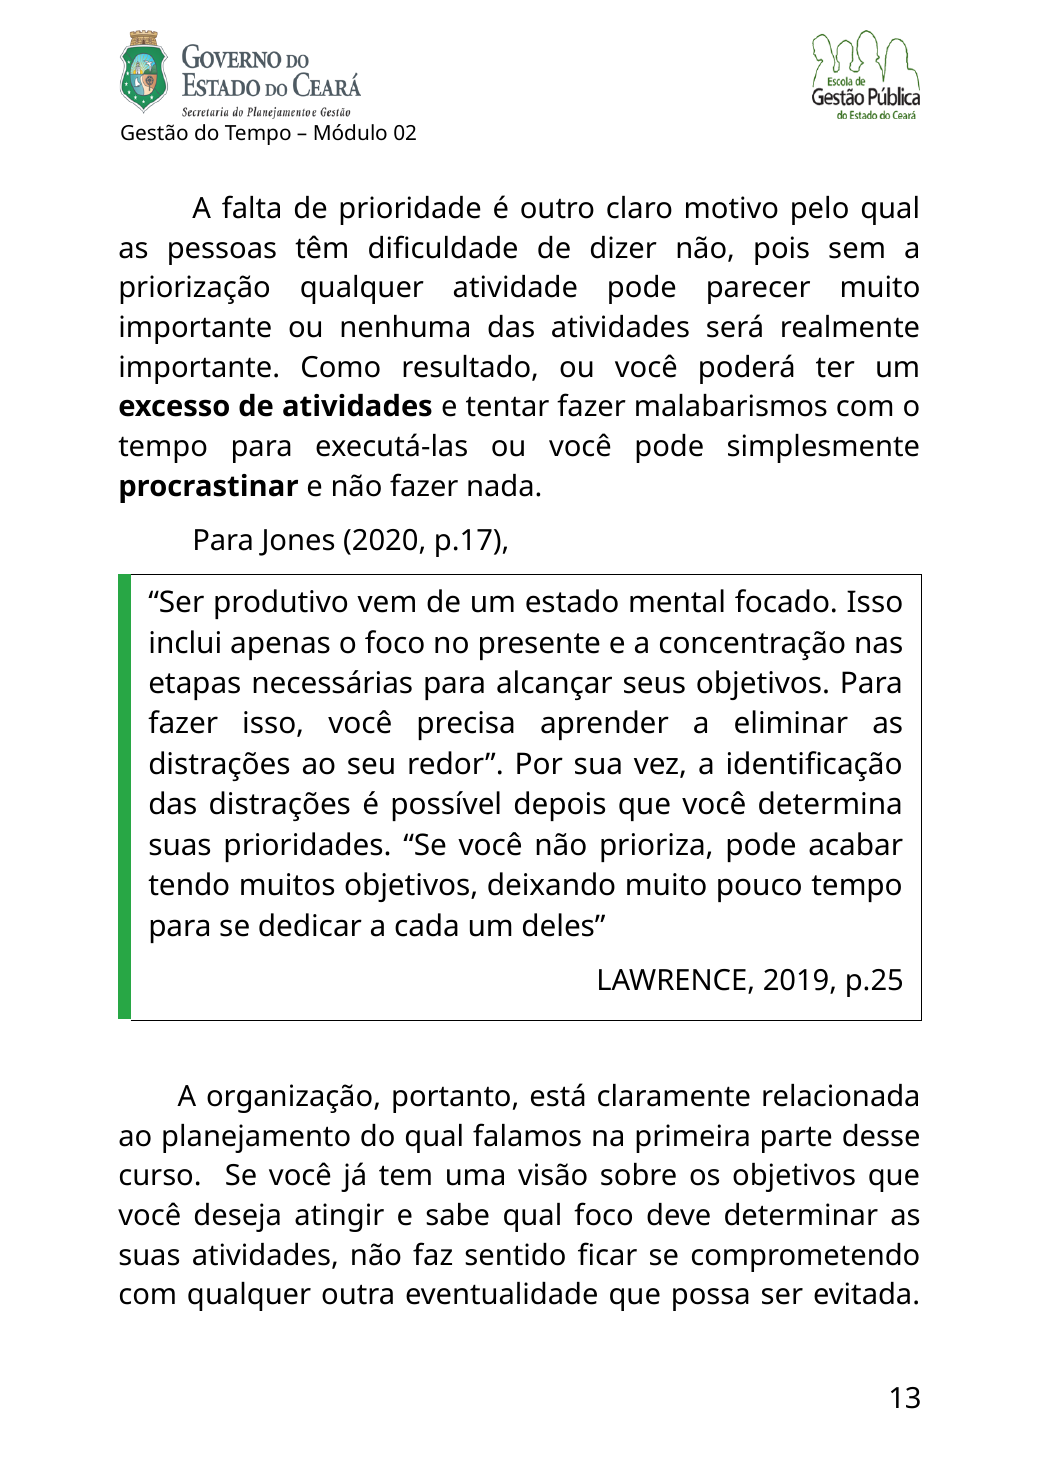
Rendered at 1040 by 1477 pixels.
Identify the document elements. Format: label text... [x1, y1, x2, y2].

text Para Jones (2020, p.17), [118, 519, 921, 559]
table_header [118, 574, 131, 1019]
picture [119, 30, 920, 119]
table_header “Ser produtivo vem de um estado mental focado. Isso inclui apenas o foco no presente e a concentração nas etapas necessárias para alcançar seus objetivos. Para fazer isso, você precisa aprender a eliminar as distrações ao seu redor”. Por sua vez, a identificação das distrações é possível depois que você determina suas prioridades. “Se você não prioriza, pode acabar tendo muitos objetivos, deixando muito pouco tempo para se dedicar a cada um deles” LAWRENCE, 2019, p.25 [131, 575, 921, 1019]
text A organização, portanto, está claramente relacionada ao planejamento do qual falamos na primeira parte desse curso. Se você já tem uma visão sobre os objetivos que você deseja atingir e sabe qual foco deve determinar as suas atividades, não faz sentido ficar se comprometendo com qualquer outra eventualidade que possa ser evitada. [118, 1075, 921, 1313]
text A falta de prioridade é outro claro motivo pelo qual as pessoas têm dificuldade de dizer não, pois sem a priorização qualquer atividade pode parecer muito importante ou nenhuma das atividades será realmente importante. Como resultado, ou você poderá ter um excesso de atividades e tentar fazer malabarismos com o tempo para executá-las ou você pode simplesmente procrastinar e não fazer nada. [118, 187, 921, 505]
